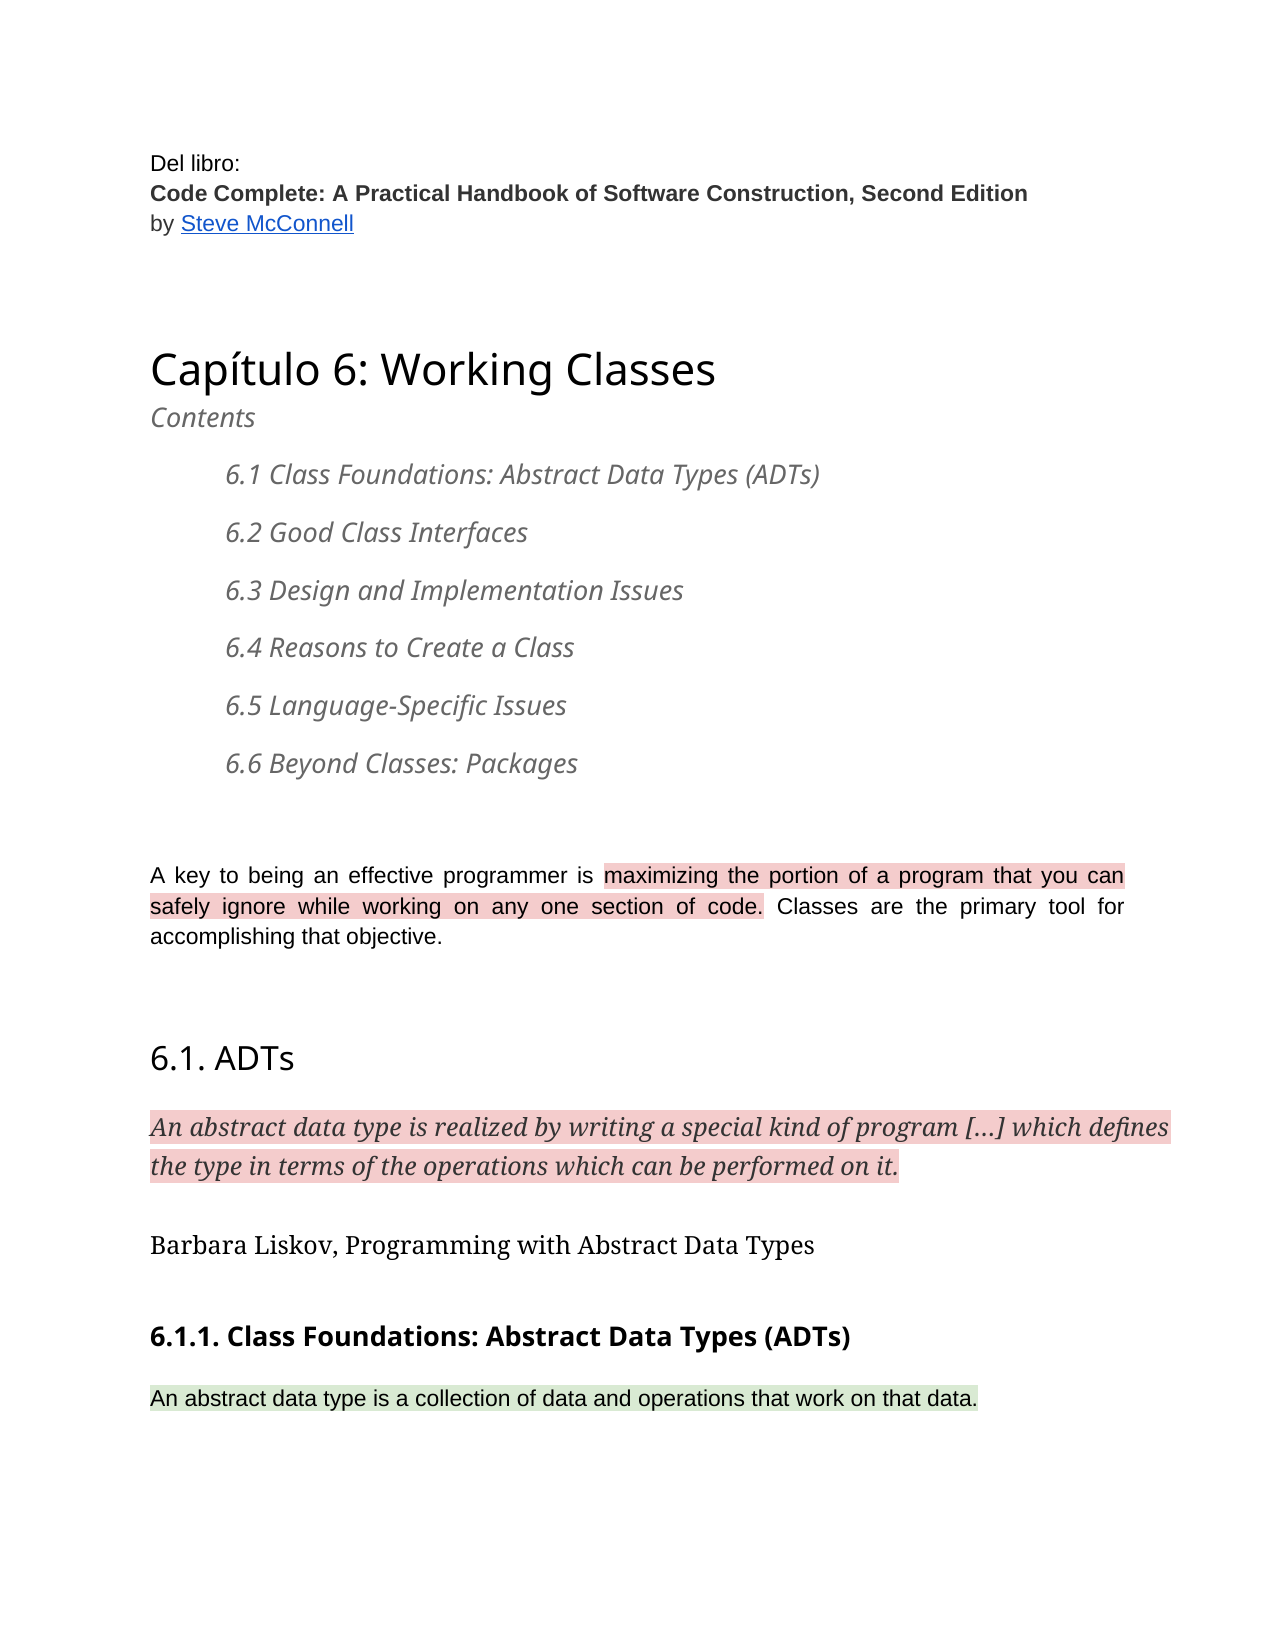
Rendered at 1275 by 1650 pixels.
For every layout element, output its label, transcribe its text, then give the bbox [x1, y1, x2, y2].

text Del libro: [150, 150, 1125, 176]
subtitle 6.1 Class Foundations: Abstract Data Types (ADTs) [225, 456, 1125, 493]
text An abstract data type is realized by writing a special kind of program […] which defines the type in terms of the operations which can be performed on it. [150, 1110, 1217, 1183]
subtitle 6.5 Language-Specific Issues [225, 687, 1125, 723]
text Barbara Liskov, Programming with Abstract Data Types [150, 1227, 1125, 1261]
text A key to being an effective programmer is maximizing the portion of a program that you can safely ignore while working on any one section of code. Classes are the primary tool for accomplishing that objective. [150, 862, 1125, 949]
text An abstract data type is a collection of data and operations that work on that data. [150, 1385, 1125, 1411]
text Code Complete: A Practical Handbook of Software Construction, Second Edition [150, 180, 1125, 207]
subtitle 6.3 Design and Implementation Issues [225, 571, 1125, 608]
text by Steve McConnell [150, 210, 1125, 237]
subtitle 6.1. ADTs [150, 1034, 1125, 1080]
subtitle 6.2 Good Class Interfaces [225, 513, 1125, 550]
subtitle 6.1.1. Class Foundations: Abstract Data Types (ADTs) [150, 1318, 1125, 1354]
subtitle Contents [150, 398, 1125, 435]
title Capítulo 6: Working Classes [150, 338, 1125, 398]
subtitle 6.4 Reasons to Create a Class [225, 629, 1125, 666]
subtitle 6.6 Beyond Classes: Packages [225, 744, 1125, 781]
